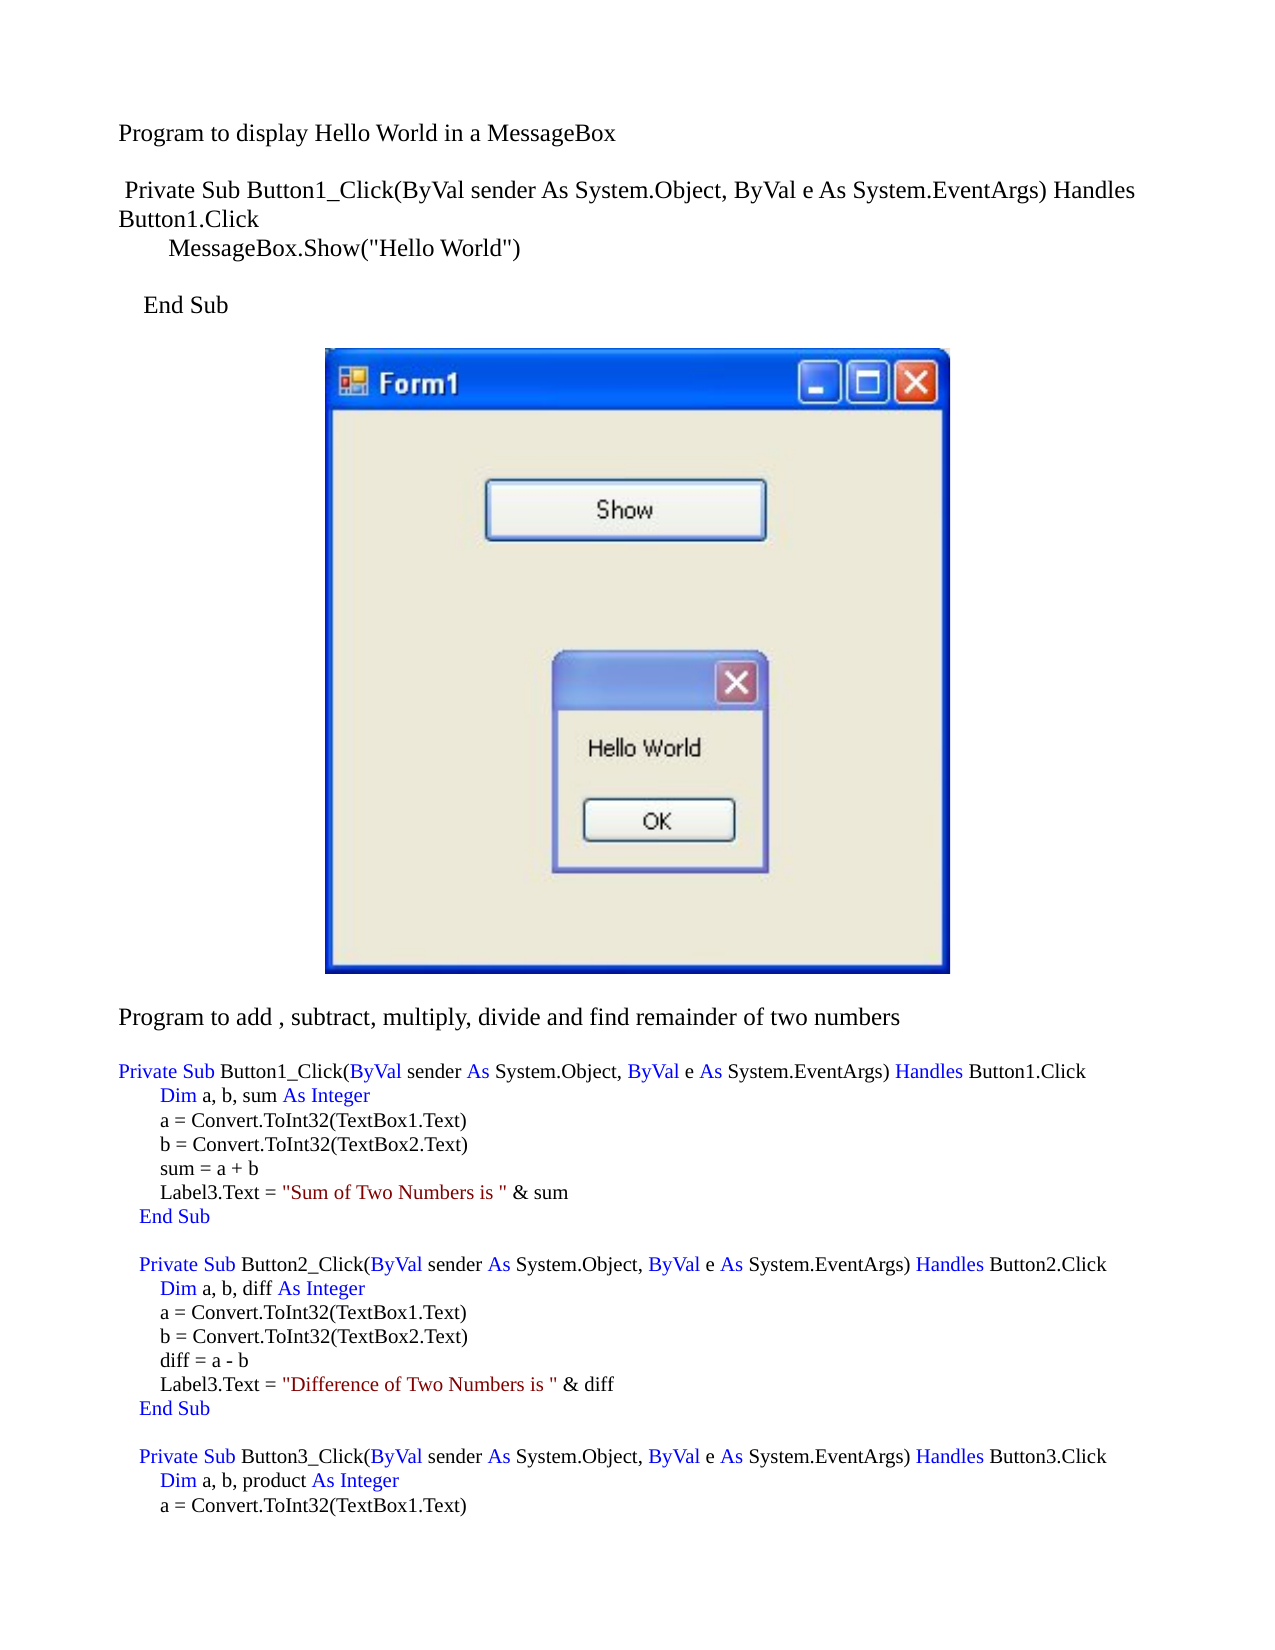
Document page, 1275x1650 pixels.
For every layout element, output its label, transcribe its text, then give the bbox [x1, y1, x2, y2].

text Label3.Text = "Sum of Two Numbers is " & sum [118, 1180, 1157, 1204]
text b = Convert.ToInt32(TextBox2.Text) [118, 1132, 1157, 1156]
text End Sub [118, 291, 1157, 319]
text Dim a, b, diff As Integer [118, 1276, 1157, 1300]
text a = Convert.ToInt32(TextBox1.Text) [118, 1492, 1157, 1517]
text Private Sub Button2_Click(ByVal sender As System.Object, ByVal e As System.EventArgs) Handles Button2.Click [118, 1252, 1157, 1276]
text End Sub [118, 1204, 1157, 1228]
text Private Sub Button3_Click(ByVal sender As System.Object, ByVal e As System.EventArgs) Handles Button3.Click [118, 1444, 1157, 1468]
text Label3.Text = "Difference of Two Numbers is " & diff [118, 1372, 1157, 1396]
text a = Convert.ToInt32(TextBox1.Text) [118, 1107, 1157, 1132]
text End Sub [118, 1396, 1157, 1420]
text Program to display Hello World in a MessageBox [118, 118, 1157, 147]
text Private Sub Button1_Click(ByVal sender As System.Object, ByVal e As System.EventArgs) Handles Button1.Click [118, 176, 1157, 233]
text Private Sub Button1_Click(ByVal sender As System.Object, ByVal e As System.EventArgs) Handles Button1.Click [118, 1059, 1157, 1083]
text Dim a, b, sum As Integer [118, 1083, 1157, 1107]
text MessageBox.Show("Hello World") [118, 233, 1157, 262]
text a = Convert.ToInt32(TextBox1.Text) [118, 1300, 1157, 1324]
text diff = a - b [118, 1348, 1157, 1372]
text b = Convert.ToInt32(TextBox2.Text) [118, 1324, 1157, 1348]
text Dim a, b, product As Integer [118, 1468, 1157, 1492]
picture [325, 348, 951, 974]
text Program to add , subtract, multiply, divide and find remainder of two numbers [118, 1002, 1157, 1031]
text sum = a + b [118, 1156, 1157, 1180]
